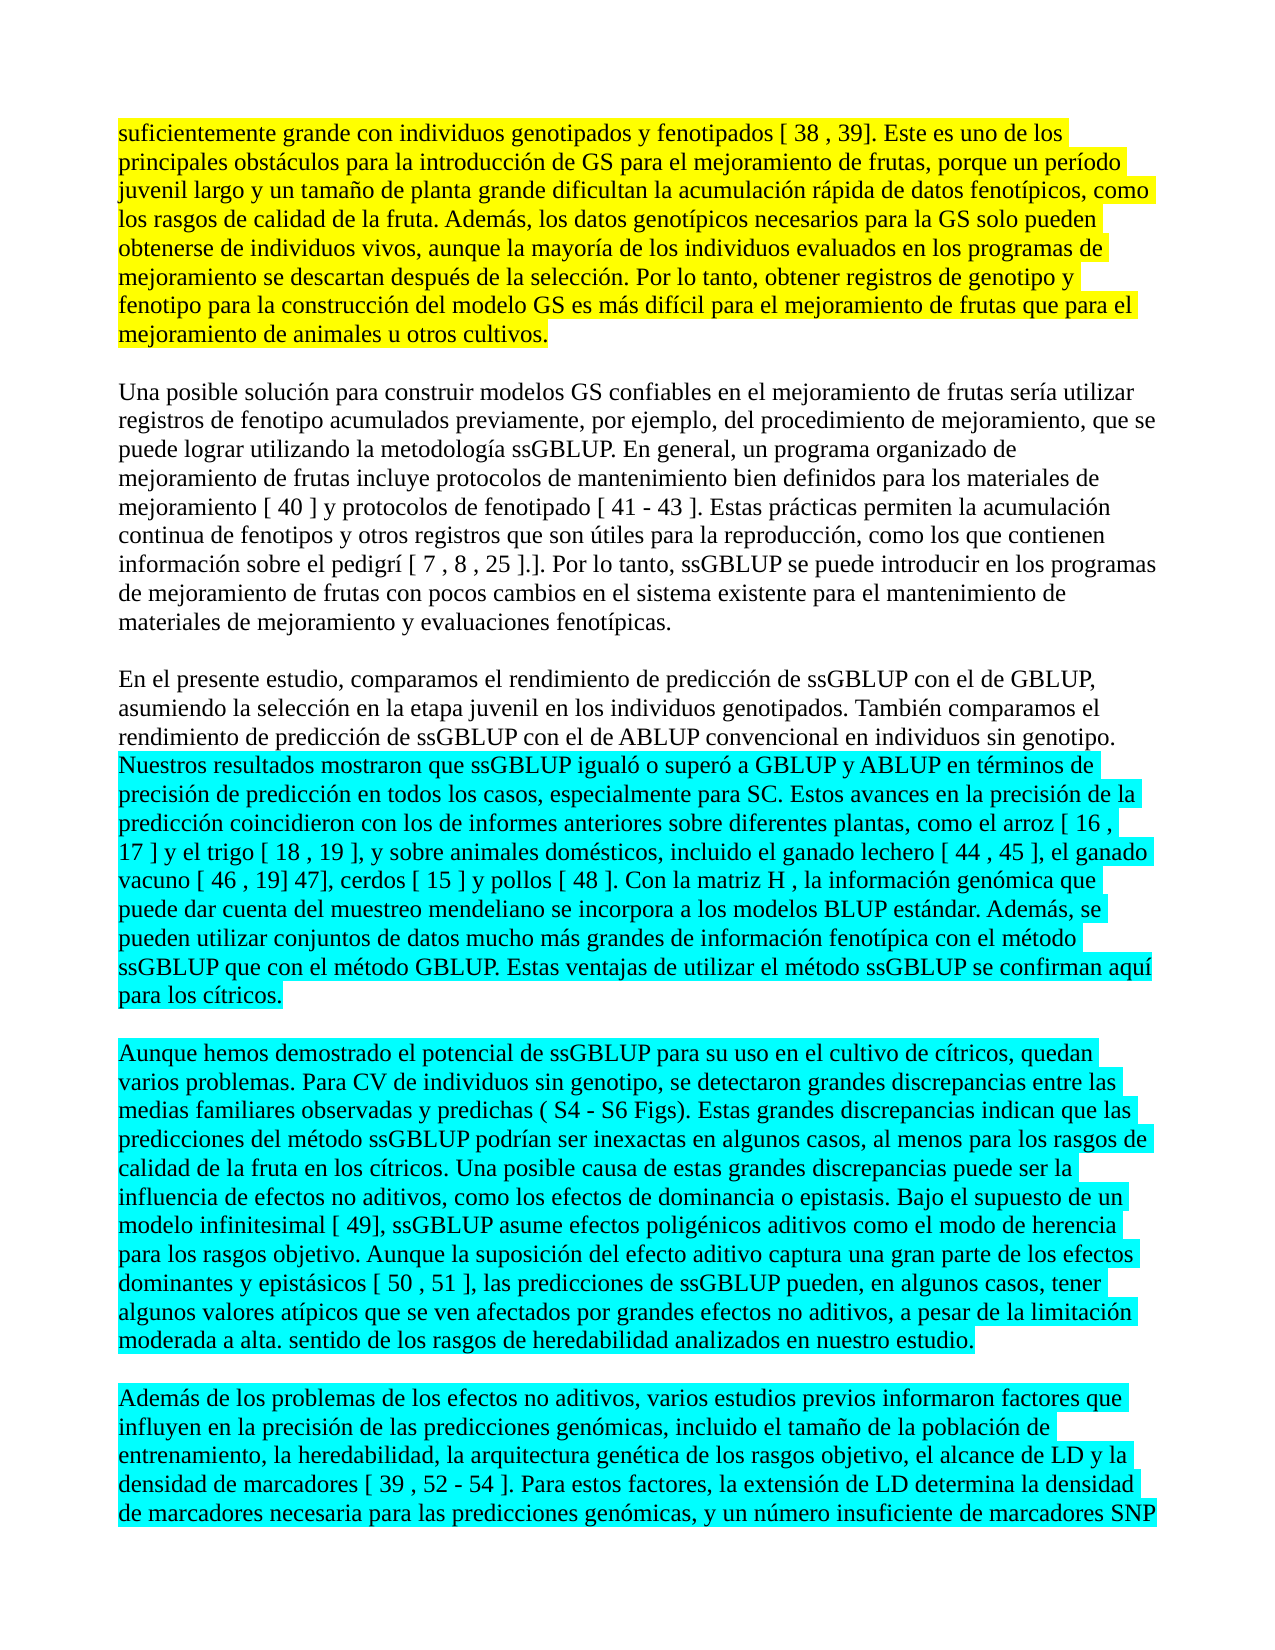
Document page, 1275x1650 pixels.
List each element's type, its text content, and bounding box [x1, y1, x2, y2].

text Aunque hemos demostrado el potencial de ssGBLUP para su uso en el cultivo de cítricos, quedan varios problemas. Para CV de individuos sin genotipo, se detectaron grandes discrepancias entre las medias familiares observadas y predichas ( S4 - S6 Figs). Estas grandes discrepancias indican que las predicciones del método ssGBLUP podrían ser inexactas en algunos casos, al menos para los rasgos de calidad de la fruta en los cítricos. Una posible causa de estas grandes discrepancias puede ser la influencia de efectos no aditivos, como los efectos de dominancia o epistasis. Bajo el supuesto de un modelo infinitesimal [ 49], ssGBLUP asume efectos poligénicos aditivos como el modo de herencia para los rasgos objetivo. Aunque la suposición del efecto aditivo captura una gran parte de los efectos dominantes y epistásicos [ 50 , 51 ], las predicciones de ssGBLUP pueden, en algunos casos, tener algunos valores atípicos que se ven afectados por grandes efectos no aditivos, a pesar de la limitación moderada a alta. sentido de los rasgos de heredabilidad analizados en nuestro estudio. [118, 1038, 1157, 1354]
text En el presente estudio, comparamos el rendimiento de predicción de ssGBLUP con el de GBLUP, asumiendo la selección en la etapa juvenil en los individuos genotipados. También comparamos el rendimiento de predicción de ssGBLUP con el de ABLUP convencional en individuos sin genotipo. Nuestros resultados mostraron que ssGBLUP igualó o superó a GBLUP y ABLUP en términos de precisión de predicción en todos los casos, especialmente para SC. Estos avances en la precisión de la predicción coincidieron con los de informes anteriores sobre diferentes plantas, como el arroz [ 16 , 17 ] y el trigo [ 18 , 19 ], y sobre animales domésticos, incluido el ganado lechero [ 44 , 45 ], el ganado vacuno [ 46 , 19] 47], cerdos [ 15 ] y pollos [ 48 ]. Con la matriz H , la información genómica que puede dar cuenta del muestreo mendeliano se incorpora a los modelos BLUP estándar. Además, se pueden utilizar conjuntos de datos mucho más grandes de información fenotípica con el método ssGBLUP que con el método GBLUP. Estas ventajas de utilizar el método ssGBLUP se confirman aquí para los cítricos. [118, 664, 1157, 1009]
text suficientemente grande con individuos genotipados y fenotipados [ 38 , 39]. Este es uno de los principales obstáculos para la introducción de GS para el mejoramiento de frutas, porque un período juvenil largo y un tamaño de planta grande dificultan la acumulación rápida de datos fenotípicos, como los rasgos de calidad de la fruta. Además, los datos genotípicos necesarios para la GS solo pueden obtenerse de individuos vivos, aunque la mayoría de los individuos evaluados en los programas de mejoramiento se descartan después de la selección. Por lo tanto, obtener registros de genotipo y fenotipo para la construcción del modelo GS es más difícil para el mejoramiento de frutas que para el mejoramiento de animales u otros cultivos. [118, 118, 1157, 348]
text Una posible solución para construir modelos GS confiables en el mejoramiento de frutas sería utilizar registros de fenotipo acumulados previamente, por ejemplo, del procedimiento de mejoramiento, que se puede lograr utilizando la metodología ssGBLUP. En general, un programa organizado de mejoramiento de frutas incluye protocolos de mantenimiento bien definidos para los materiales de mejoramiento [ 40 ] y protocolos de fenotipado [ 41 - 43 ]. Estas prácticas permiten la acumulación continua de fenotipos y otros registros que son útiles para la reproducción, como los que contienen información sobre el pedigrí [ 7 , 8 , 25 ].]. Por lo tanto, ssGBLUP se puede introducir en los programas de mejoramiento de frutas con pocos cambios en el sistema existente para el mantenimiento de materiales de mejoramiento y evaluaciones fenotípicas. [118, 377, 1157, 636]
text Además de los problemas de los efectos no aditivos, varios estudios previos informaron factores que influyen en la precisión de las predicciones genómicas, incluido el tamaño de la población de entrenamiento, la heredabilidad, la arquitectura genética de los rasgos objetivo, el alcance de LD y la densidad de marcadores [ 39 , 52 - 54 ]. Para estos factores, la extensión de LD determina la densidad de marcadores necesaria para las predicciones genómicas, y un número insuficiente de marcadores SNP [118, 1383, 1157, 1527]
